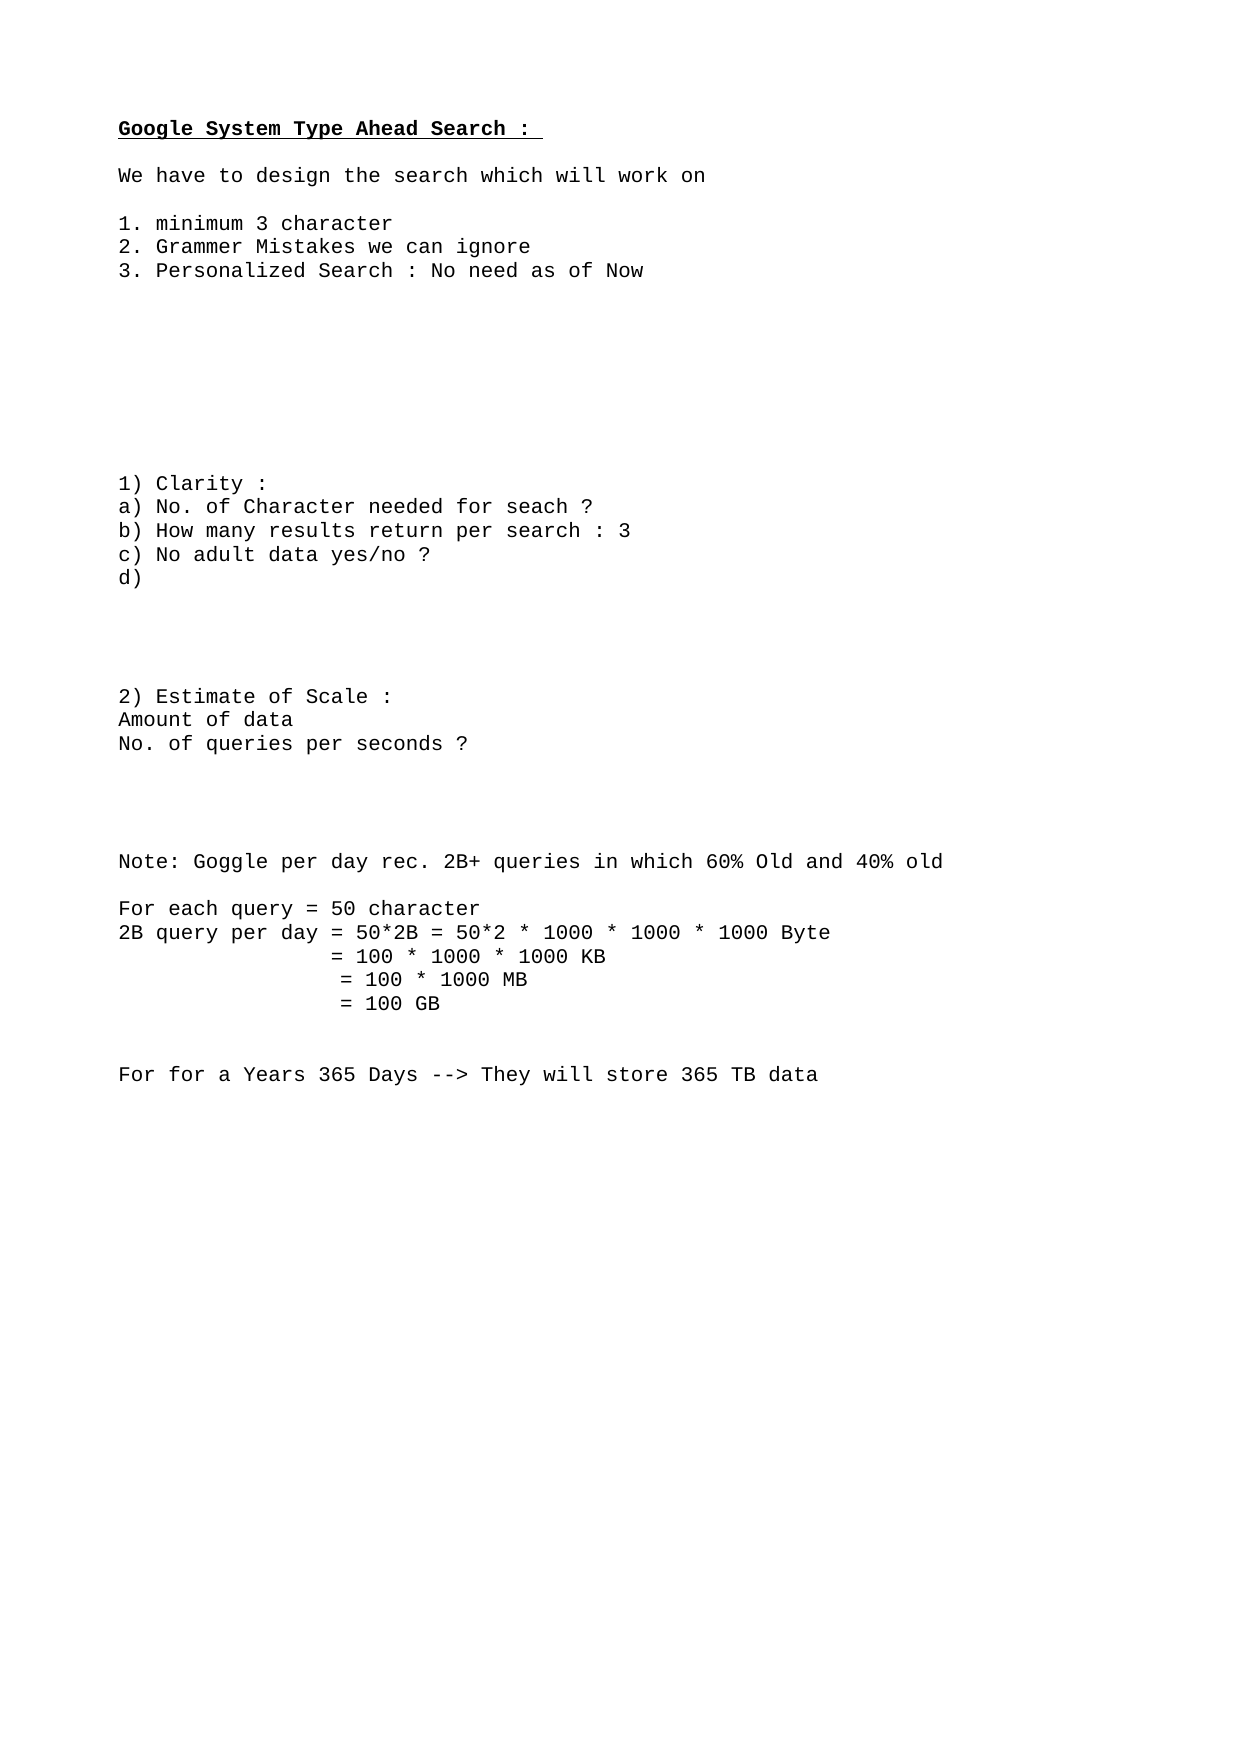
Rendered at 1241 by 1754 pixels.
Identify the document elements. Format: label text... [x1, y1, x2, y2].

text Note: Goggle per day rec. 2B+ queries in which 60% Old and 40% old [118, 851, 1122, 875]
text = 100 * 1000 * 1000 KB [118, 946, 1122, 969]
text b) How many results return per search : 3 [118, 520, 1122, 544]
text 1. minimum 3 character [118, 213, 1122, 236]
text c) No adult data yes/no ? [118, 544, 1122, 567]
text = 100 * 1000 MB [118, 969, 1122, 993]
text = 100 GB [118, 993, 1122, 1017]
text 3. Personalized Search : No need as of Now [118, 260, 1122, 284]
text 2. Grammer Mistakes we can ignore [118, 236, 1122, 260]
text a) No. of Character needed for seach ? [118, 496, 1122, 520]
text For for a Years 365 Days --> They will store 365 TB data [118, 1064, 1122, 1088]
text 1) Clarity : [118, 473, 1122, 496]
text No. of queries per seconds ? [118, 733, 1122, 757]
text Google System Type Ahead Search : [118, 118, 1122, 142]
text Amount of data [118, 709, 1122, 733]
text d) [118, 567, 1122, 591]
text 2B query per day = 50*2B = 50*2 * 1000 * 1000 * 1000 Byte [118, 922, 1122, 946]
text 2) Estimate of Scale : [118, 686, 1122, 709]
text We have to design the search which will work on [118, 165, 1122, 189]
text For each query = 50 character [118, 898, 1122, 922]
